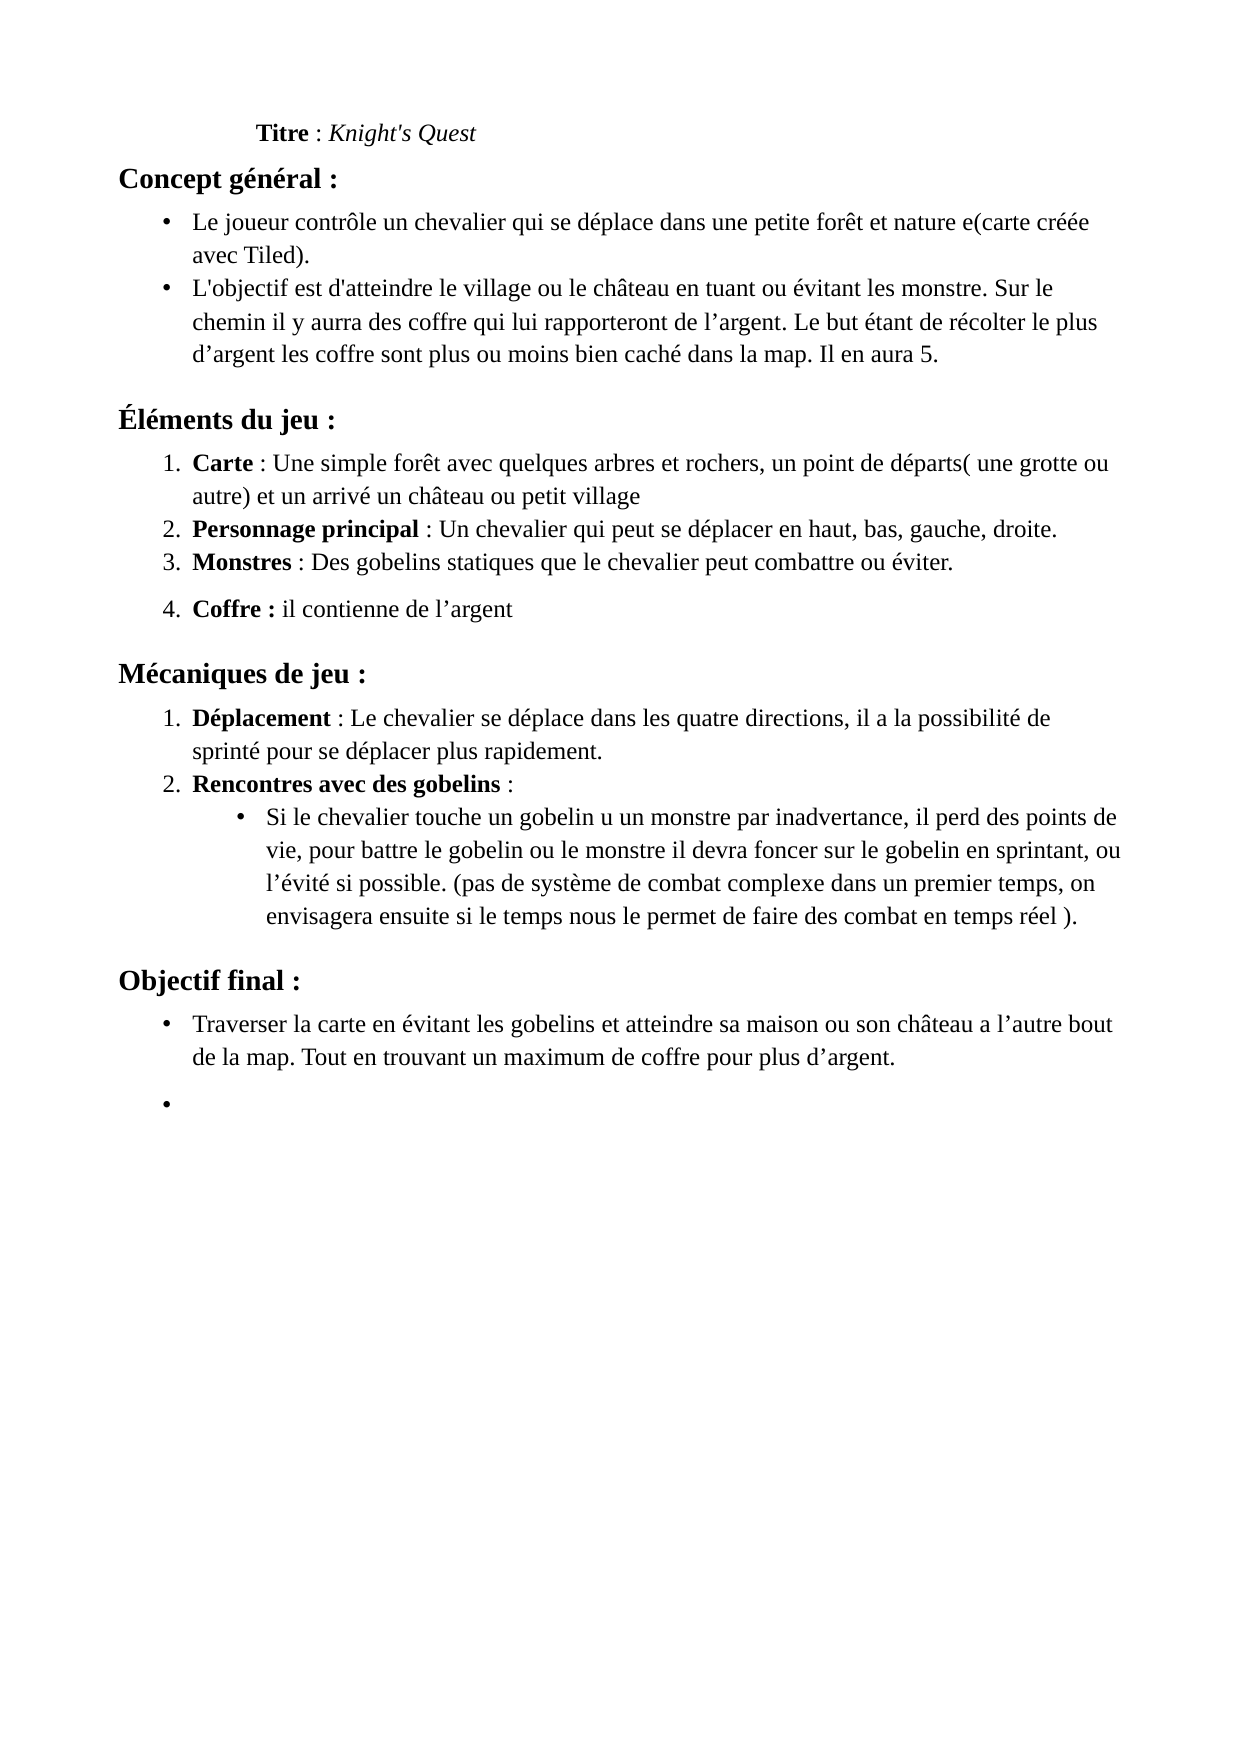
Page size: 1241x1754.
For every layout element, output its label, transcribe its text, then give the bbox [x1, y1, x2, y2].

list Le joueur contrôle un chevalier qui se déplace dans une petite forêt et nature e(carte créée avec Tiled). [162, 207, 1122, 269]
subtitle Éléments du jeu : [118, 402, 1122, 435]
list Traverser la carte en évitant les gobelins et atteindre sa maison ou son château a l’autre bout de la map. Tout en trouvant un maximum de coffre pour plus d’argent. [162, 1009, 1122, 1071]
list Personnage principal : Un chevalier qui peut se déplacer en haut, bas, gauche, droite. [162, 514, 1122, 543]
list L'objectif est d'atteindre le village ou le château en tuant ou évitant les monstre. Sur le chemin il y aurra des coffre qui lui rapporteront de l’argent. Le but étant de récolter le plus d’argent les coffre sont plus ou moins bien caché dans la map. Il en aura 5. [162, 273, 1122, 368]
list Monstres : Des gobelins statiques que le chevalier peut combattre ou éviter. [162, 547, 1122, 576]
list Rencontres avec des gobelins : [162, 769, 1122, 797]
subtitle Mécaniques de jeu : [118, 657, 1122, 690]
text Titre : Knight's Quest [118, 118, 1122, 147]
subtitle Concept général : [118, 161, 1122, 195]
list Carte : Une simple forêt avec quelques arbres et rochers, un point de départs( une grotte ou autre) et un arrivé un château ou petit village [162, 448, 1122, 509]
list Déplacement : Le chevalier se déplace dans les quatre directions, il a la possibilité de sprinté pour se déplacer plus rapidement. [162, 703, 1122, 764]
list Coffre : il contienne de l’argent [162, 594, 1122, 623]
list Si le chevalier touche un gobelin u un monstre par inadvertance, il perd des points de vie, pour battre le gobelin ou le monstre il devra foncer sur le gobelin en sprintant, ou l’évité si possible. (pas de système de combat complexe dans un premier temps, on envisagera ensuite si le temps nous le permet de faire des combat en temps réel ). [236, 802, 1122, 929]
subtitle Objectif final : [118, 963, 1122, 997]
